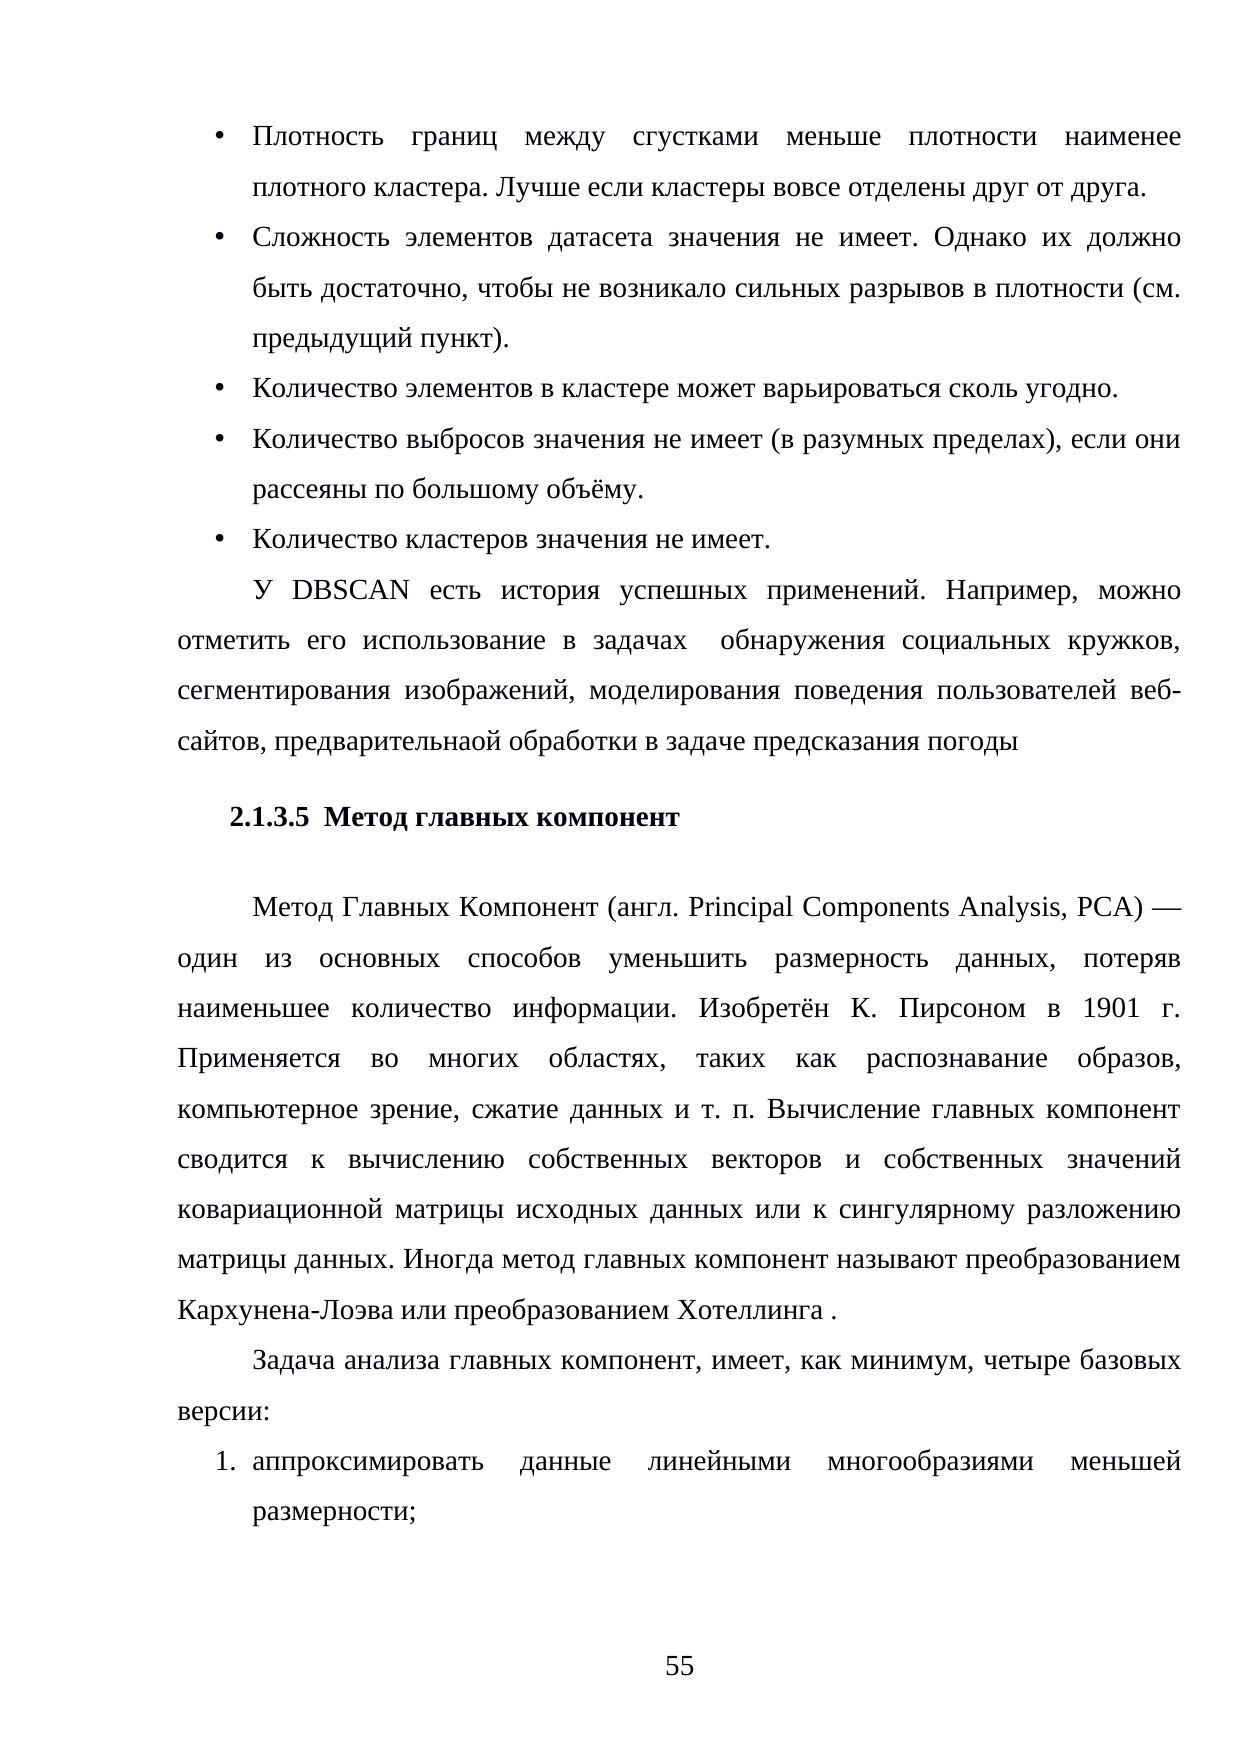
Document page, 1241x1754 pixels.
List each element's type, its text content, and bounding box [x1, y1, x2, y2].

text Задача анализа главных компонент, имеет, как минимум, четыре базовых версии: [177, 1342, 1182, 1426]
text Метод Главных Компонент (англ. Principal Components Analysis, PCA) — один из основных способов уменьшить размерность данных, потеряв наименьшее количество информации. Изобретён К. Пирсоном в 1901 г. Применяется во многих областях, таких как распознавание образов, компьютерное зрение, сжатие данных и т. п. Вычисление главных компонент сводится к вычислению собственных векторов и собственных значений ковариационной матрицы исходных данных или к сингулярному разложению матрицы данных. Иногда метод главных компонент называют преобразованием Кархунена-Лоэва или преобразованием Хотеллинга . [177, 889, 1182, 1326]
list Плотность границ между сгустками меньше плотности наименее плотного кластера. Лучше если кластеры вовсе отделены друг от друга. [214, 118, 1182, 202]
list Сложность элементов датасета значения не имеет. Однако их должно быть достаточно, чтобы не возникало сильных разрывов в плотности (см. предыдущий пункт). [214, 219, 1182, 353]
text У DBSCAN есть история успешных применений. Например, можно отметить его использование в задачах обнаружения социальных кружков, сегментирования изображений, моделирования поведения пользователей веб-сайтов, предварительнаой обработки в задаче предсказания погоды [177, 572, 1182, 756]
list Количество выбросов значения не имеет (в разумных пределах), если они рассеяны по большому объёму. [214, 421, 1182, 505]
list аппроксимировать данные линейными многообразиями меньшей размерности; [214, 1443, 1182, 1527]
list Количество кластеров значения не имеет. [214, 521, 1182, 555]
list Количество элементов в кластере может варьироваться сколь угодно. [214, 370, 1182, 404]
subtitle Метод главных компонент [222, 799, 1182, 832]
